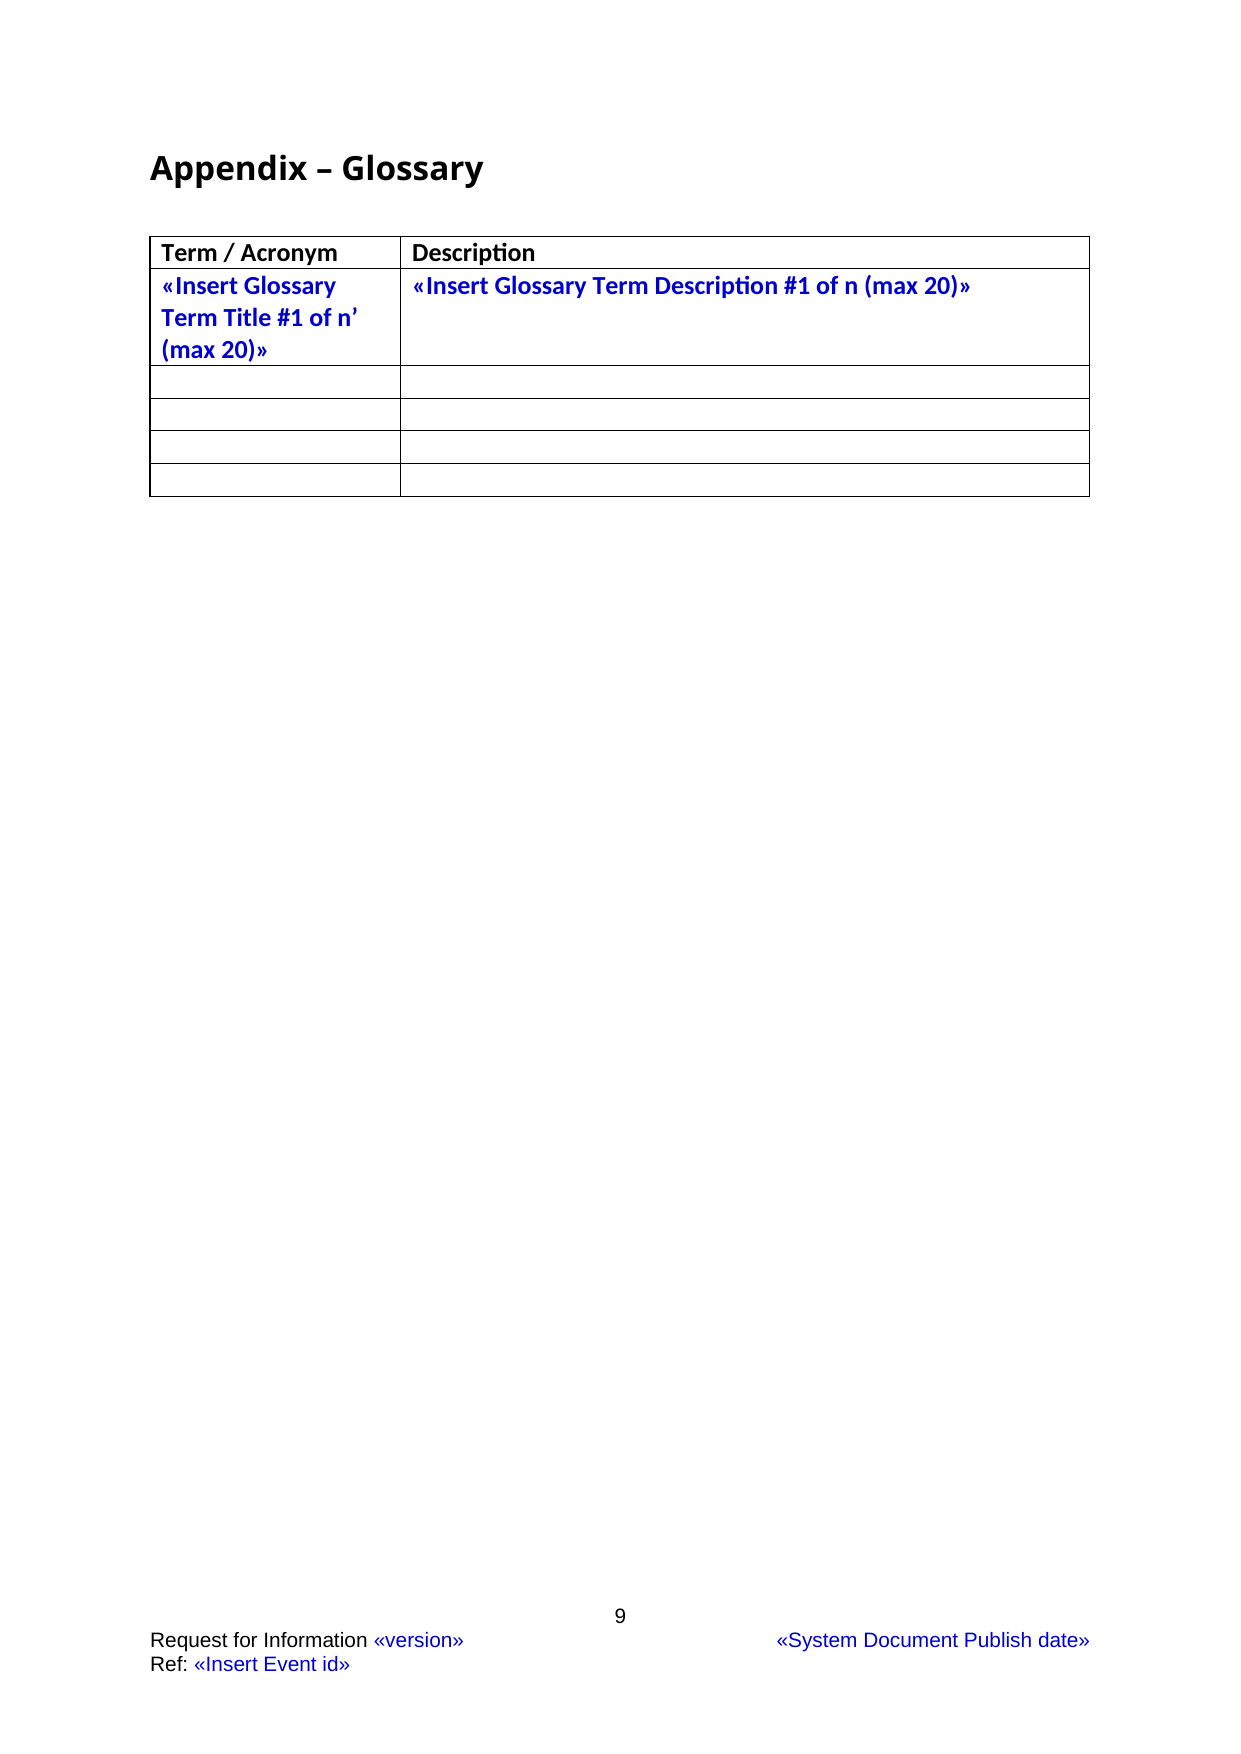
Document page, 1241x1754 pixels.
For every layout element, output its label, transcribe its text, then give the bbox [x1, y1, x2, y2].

table_cell [401, 464, 1089, 496]
table_cell [151, 431, 400, 463]
table_cell [401, 399, 1089, 430]
table_header Term / Acronym [151, 237, 400, 268]
table_cell [401, 431, 1089, 463]
table_cell [401, 366, 1089, 397]
table_cell «Insert Glossary Term Title #1 of n’ (max 20)» [151, 269, 400, 365]
table_cell [151, 464, 400, 496]
subtitle Appendix – Glossary [150, 145, 1090, 236]
table_header Description [401, 237, 1089, 268]
table_cell [151, 399, 400, 430]
table_cell [151, 366, 400, 397]
table_cell «Insert Glossary Term Description #1 of n (max 20)» [401, 269, 1089, 365]
